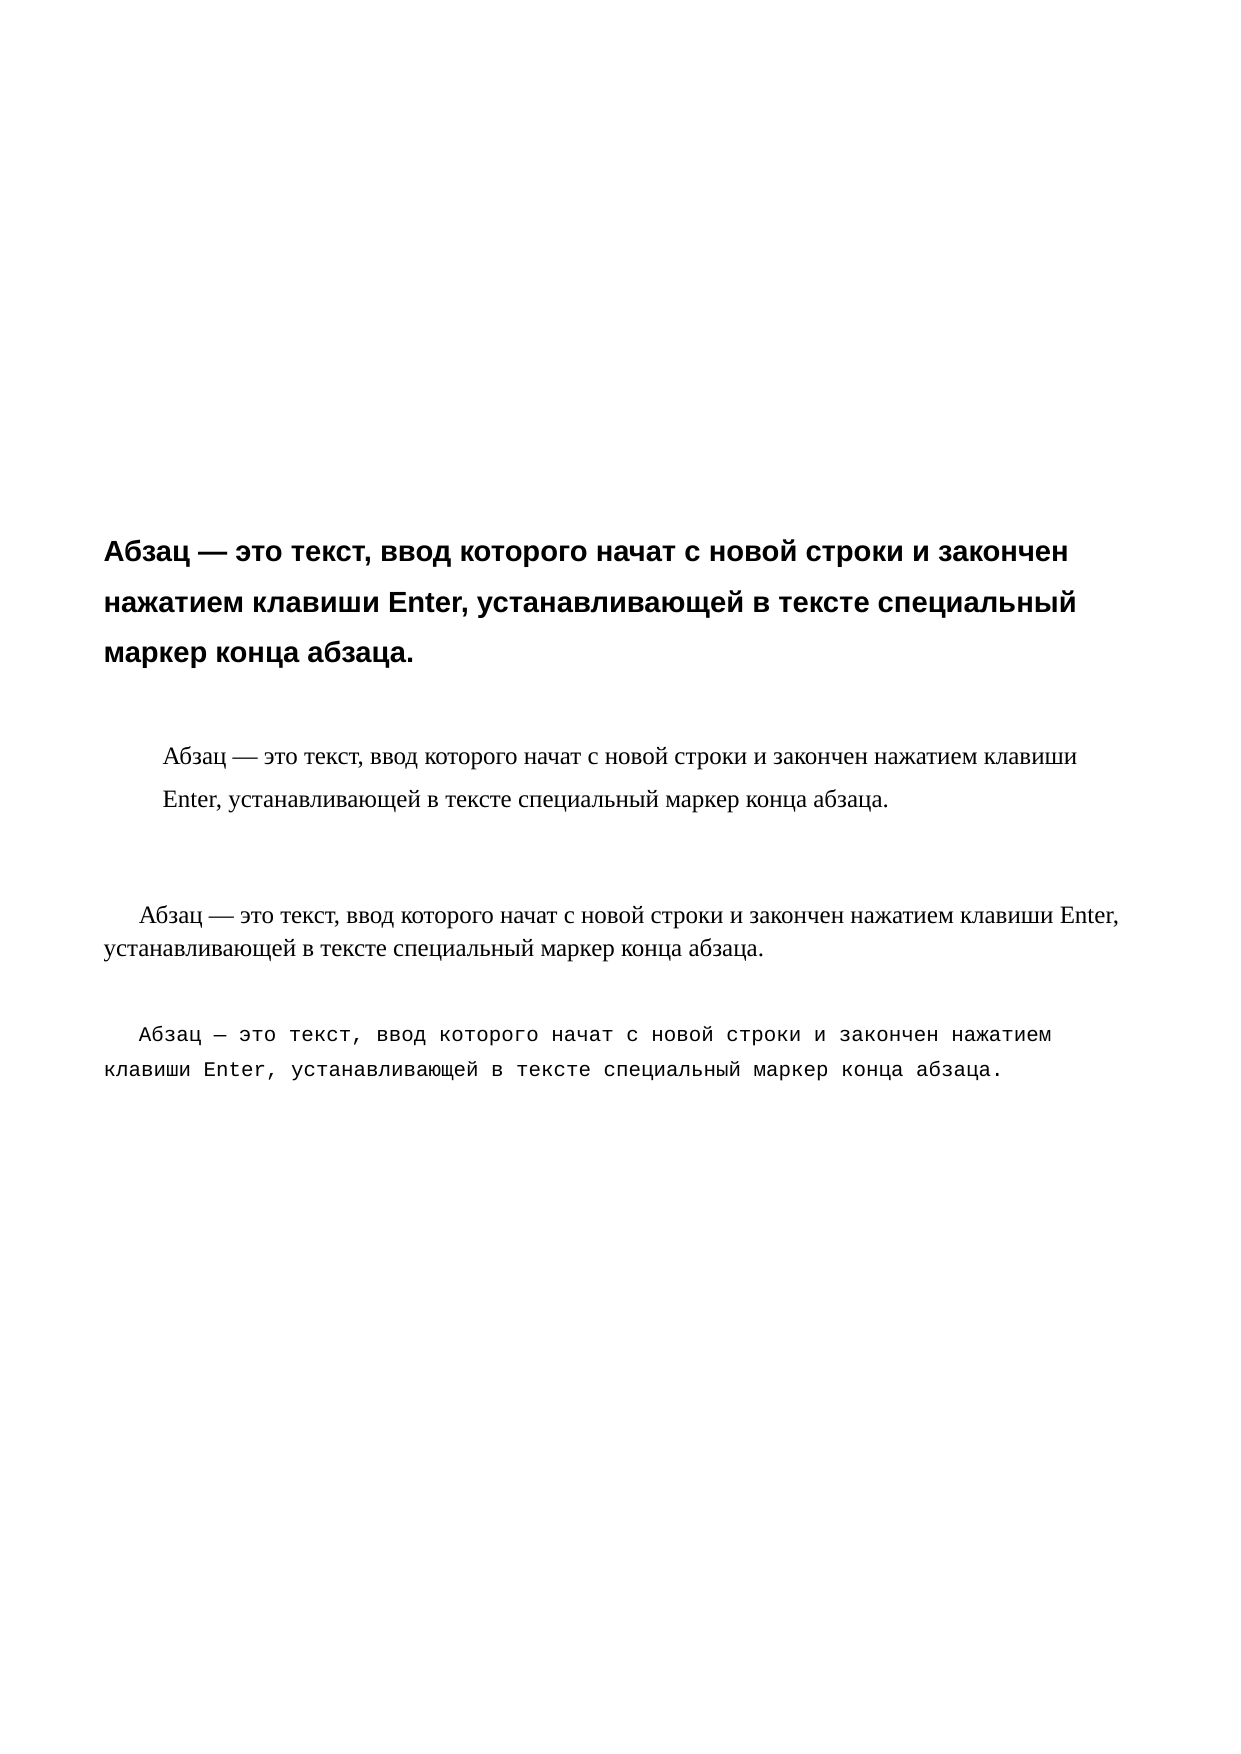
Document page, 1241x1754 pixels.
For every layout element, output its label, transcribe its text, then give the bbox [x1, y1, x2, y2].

text Абзац — это текст, ввод которого начат с новой строки и закончен нажатием клавиши Enter, устанавливающей в тексте специальный маркер конца абзаца. [103, 1023, 1137, 1083]
text Абзац — это текст, ввод которого начат с новой строки и закончен нажатием клавиши Enter, устанавливающей в тексте специальный маркер конца абзаца. [103, 900, 1137, 962]
subtitle Абзац — это текст, ввод которого начат с новой строки и закончен нажатием клавиши Enter, устанавливающей в тексте специальный маркер конца абзаца. [103, 534, 1137, 668]
text Абзац — это текст, ввод которого начат с новой строки и закончен нажатием клавиши Enter, устанавливающей в тексте специальный маркер конца абзаца. [162, 741, 1078, 813]
